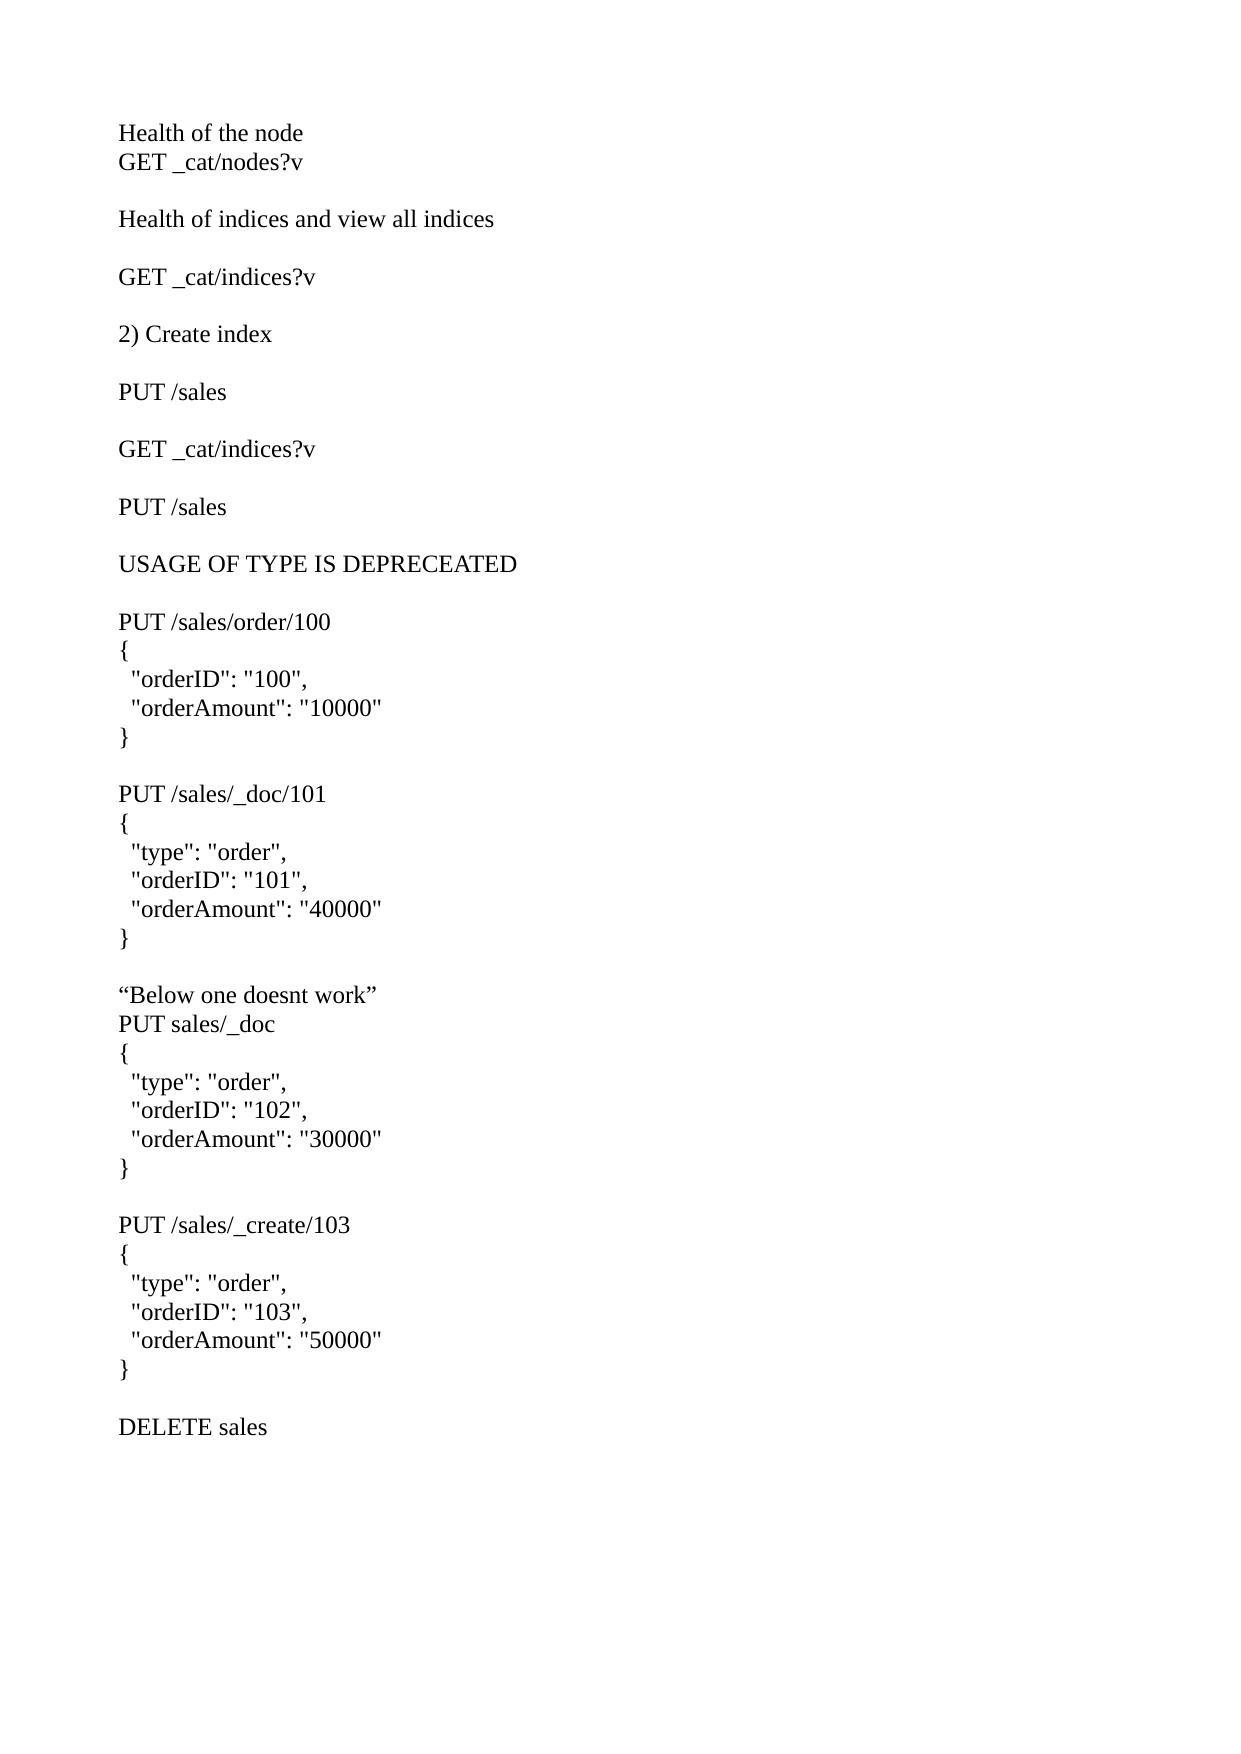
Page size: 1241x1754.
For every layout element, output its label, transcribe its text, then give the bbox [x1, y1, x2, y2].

text } [118, 1354, 1122, 1383]
text GET _cat/indices?v [118, 262, 1122, 291]
text USAGE OF TYPE IS DEPRECEATED [118, 549, 1122, 578]
text 2) Create index [118, 319, 1122, 348]
text PUT /sales/order/100 [118, 607, 1122, 636]
text { [118, 636, 1122, 664]
text { [118, 1038, 1122, 1067]
text } [118, 1153, 1122, 1182]
text "type": "order", [118, 1268, 1122, 1297]
text "orderID": "103", [118, 1297, 1122, 1326]
text "orderID": "101", [118, 866, 1122, 894]
text "type": "order", [118, 837, 1122, 866]
text PUT /sales [118, 492, 1122, 521]
text { [118, 1239, 1122, 1268]
text PUT /sales [118, 377, 1122, 406]
text PUT /sales/_doc/101 [118, 779, 1122, 808]
text “Below one doesnt work” [118, 981, 1122, 1009]
text Health of indices and view all indices [118, 204, 1122, 233]
text PUT sales/_doc [118, 1009, 1122, 1038]
text { [118, 808, 1122, 837]
text "orderAmount": "10000" [118, 693, 1122, 722]
text "orderAmount": "30000" [118, 1124, 1122, 1153]
text Health of the node [118, 118, 1122, 147]
text "type": "order", [118, 1067, 1122, 1096]
text GET _cat/indices?v [118, 434, 1122, 463]
text DELETE sales [118, 1412, 1122, 1441]
text "orderAmount": "40000" [118, 894, 1122, 923]
text "orderID": "100", [118, 664, 1122, 693]
text "orderAmount": "50000" [118, 1326, 1122, 1354]
text "orderID": "102", [118, 1096, 1122, 1124]
text } [118, 722, 1122, 751]
text PUT /sales/_create/103 [118, 1211, 1122, 1239]
text GET _cat/nodes?v [118, 147, 1122, 176]
text } [118, 923, 1122, 952]
